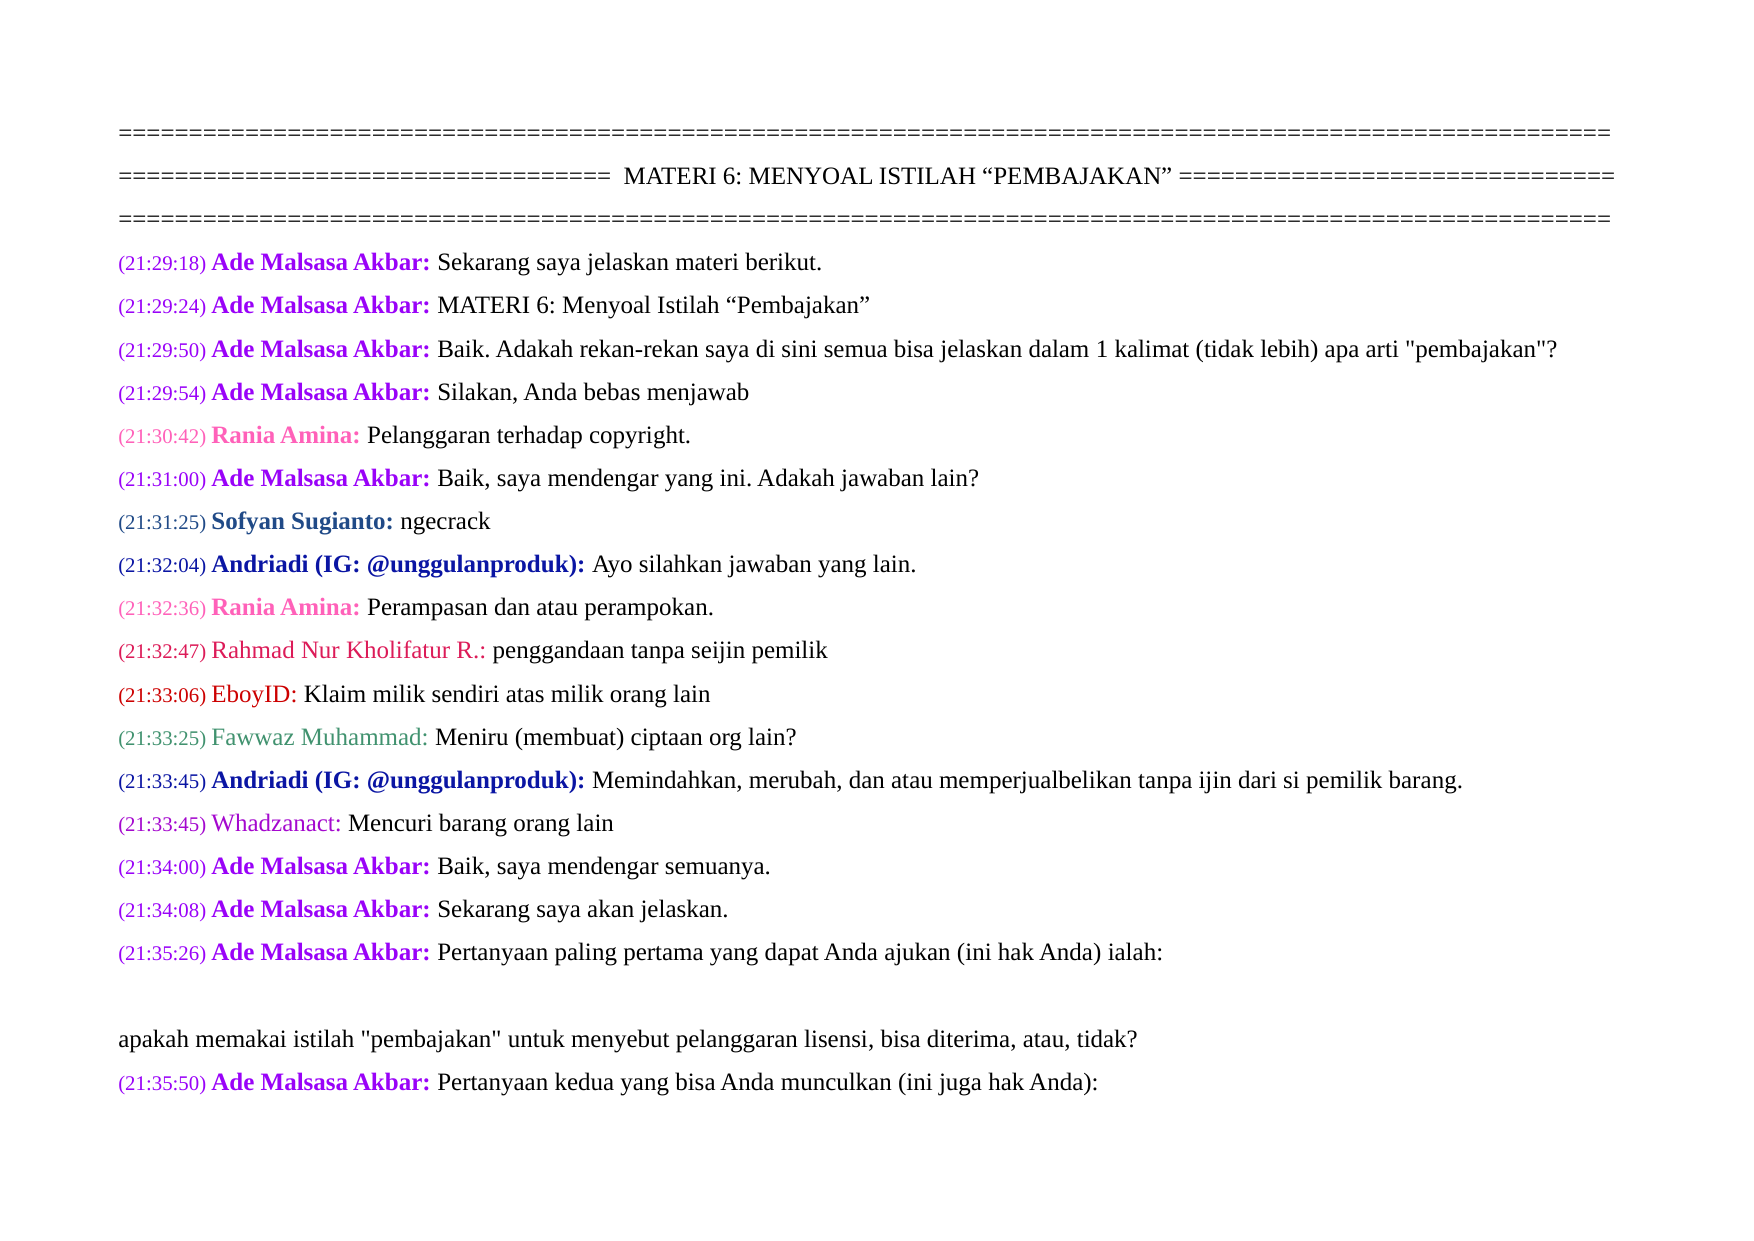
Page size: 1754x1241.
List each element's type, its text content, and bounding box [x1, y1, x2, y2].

text =================================== MATERI 6: MENYOAL ISTILAH “PEMBAJAKAN” =============================== [118, 161, 1635, 190]
text ========================================================================================================== [118, 204, 1635, 233]
text ========================================================================================================== [118, 118, 1635, 147]
text (21:29:18) Ade Malsasa Akbar: Sekarang saya jelaskan materi berikut. (21:29:24) Ade Malsasa Akbar: MATERI 6: Menyoal Istilah “Pembajakan” (21:29:50) Ade Malsasa Akbar: Baik. Adakah rekan-rekan saya di sini semua bisa jelaskan dalam 1 kalimat (tidak lebih) apa arti "pembajakan"? (21:29:54) Ade Malsasa Akbar: Silakan, Anda bebas menjawab (21:30:42) Rania Amina: Pelanggaran terhadap copyright. (21:31:00) Ade Malsasa Akbar: Baik, saya mendengar yang ini. Adakah jawaban lain? (21:31:25) Sofyan Sugianto: ngecrack (21:32:04) Andriadi (IG: @unggulanproduk): Ayo silahkan jawaban yang lain. (21:32:36) Rania Amina: Perampasan dan atau perampokan. (21:32:47) Rahmad Nur Kholifatur R.: penggandaan tanpa seijin pemilik (21:33:06) EboyID: Klaim milik sendiri atas milik orang lain (21:33:25) Fawwaz Muhammad: Meniru (membuat) ciptaan org lain? (21:33:45) Andriadi (IG: @unggulanproduk): Memindahkan, merubah, dan atau memperjualbelikan tanpa ijin dari si pemilik barang. (21:33:45) Whadzanact: Mencuri barang orang lain (21:34:00) Ade Malsasa Akbar: Baik, saya mendengar semuanya. (21:34:08) Ade Malsasa Akbar: Sekarang saya akan jelaskan. (21:35:26) Ade Malsasa Akbar: Pertanyaan paling pertama yang dapat Anda ajukan (ini hak Anda) ialah: apakah memakai istilah "pembajakan" untuk menyebut pelanggaran lisensi, bisa diterima, atau, tidak? (21:35:50) Ade Malsasa Akbar: Pertanyaan kedua yang bisa Anda munculkan (ini juga hak Anda): [118, 247, 1635, 1096]
